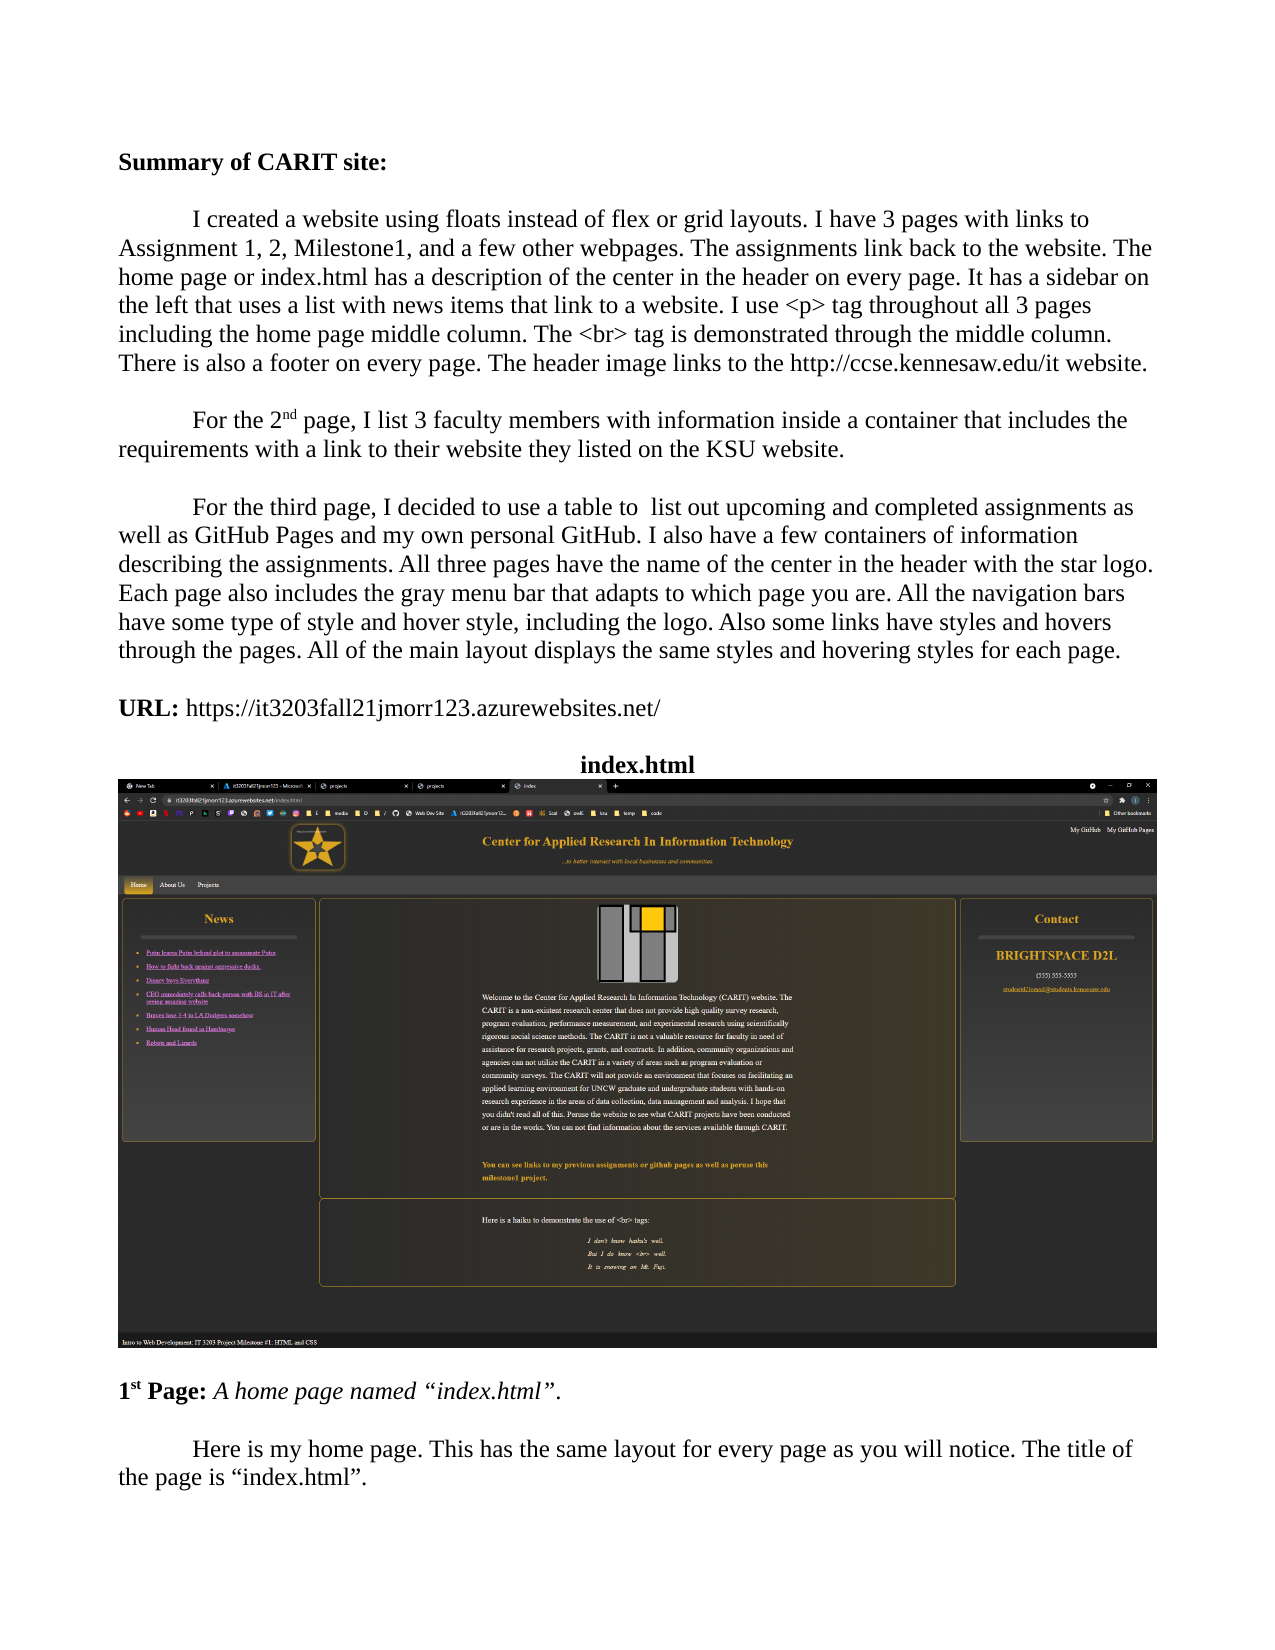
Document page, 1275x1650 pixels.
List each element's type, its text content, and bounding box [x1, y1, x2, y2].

text Here is my home page. This has the same layout for every page as you will notice. The title of the page is “index.html”. [118, 1434, 1157, 1491]
text URL: https://it3203fall21jmorr123.azurewebsites.net/ [118, 693, 1157, 722]
text Summary of CARIT site: [118, 147, 1157, 176]
text I created a website using floats instead of flex or grid layouts. I have 3 pages with links to Assignment 1, 2, Milestone1, and a few other webpages. The assignments link back to the website. The home page or index.html has a description of the center in the header on every page. It has a sidebar on the left that uses a list with news items that link to a website. I use <p> tag throughout all 3 pages including the home page middle column. The <br> tag is demonstrated through the middle column. There is also a footer on every page. The header image links to the http://ccse.kennesaw.edu/it website. [118, 204, 1157, 377]
text index.html [118, 751, 1157, 779]
text For the third page, I decided to use a table to list out upcoming and completed assignments as well as GitHub Pages and my own personal GitHub. I also have a few containers of information describing the assignments. All three pages have the name of the center in the header with the star logo. Each page also includes the gray menu bar that adapts to which page you are. All the navigation bars have some type of style and hover style, including the logo. Also some links have styles and hovers through the pages. All of the main layout displays the same styles and hovering styles for each page. [118, 492, 1157, 664]
picture [118, 779, 1157, 1348]
text For the 2nd page, I list 3 faculty members with information inside a container that includes the requirements with a link to their website they listed on the KSU website. [118, 406, 1157, 463]
text 1st Page: A home page named “index.html”. [118, 1376, 1157, 1405]
